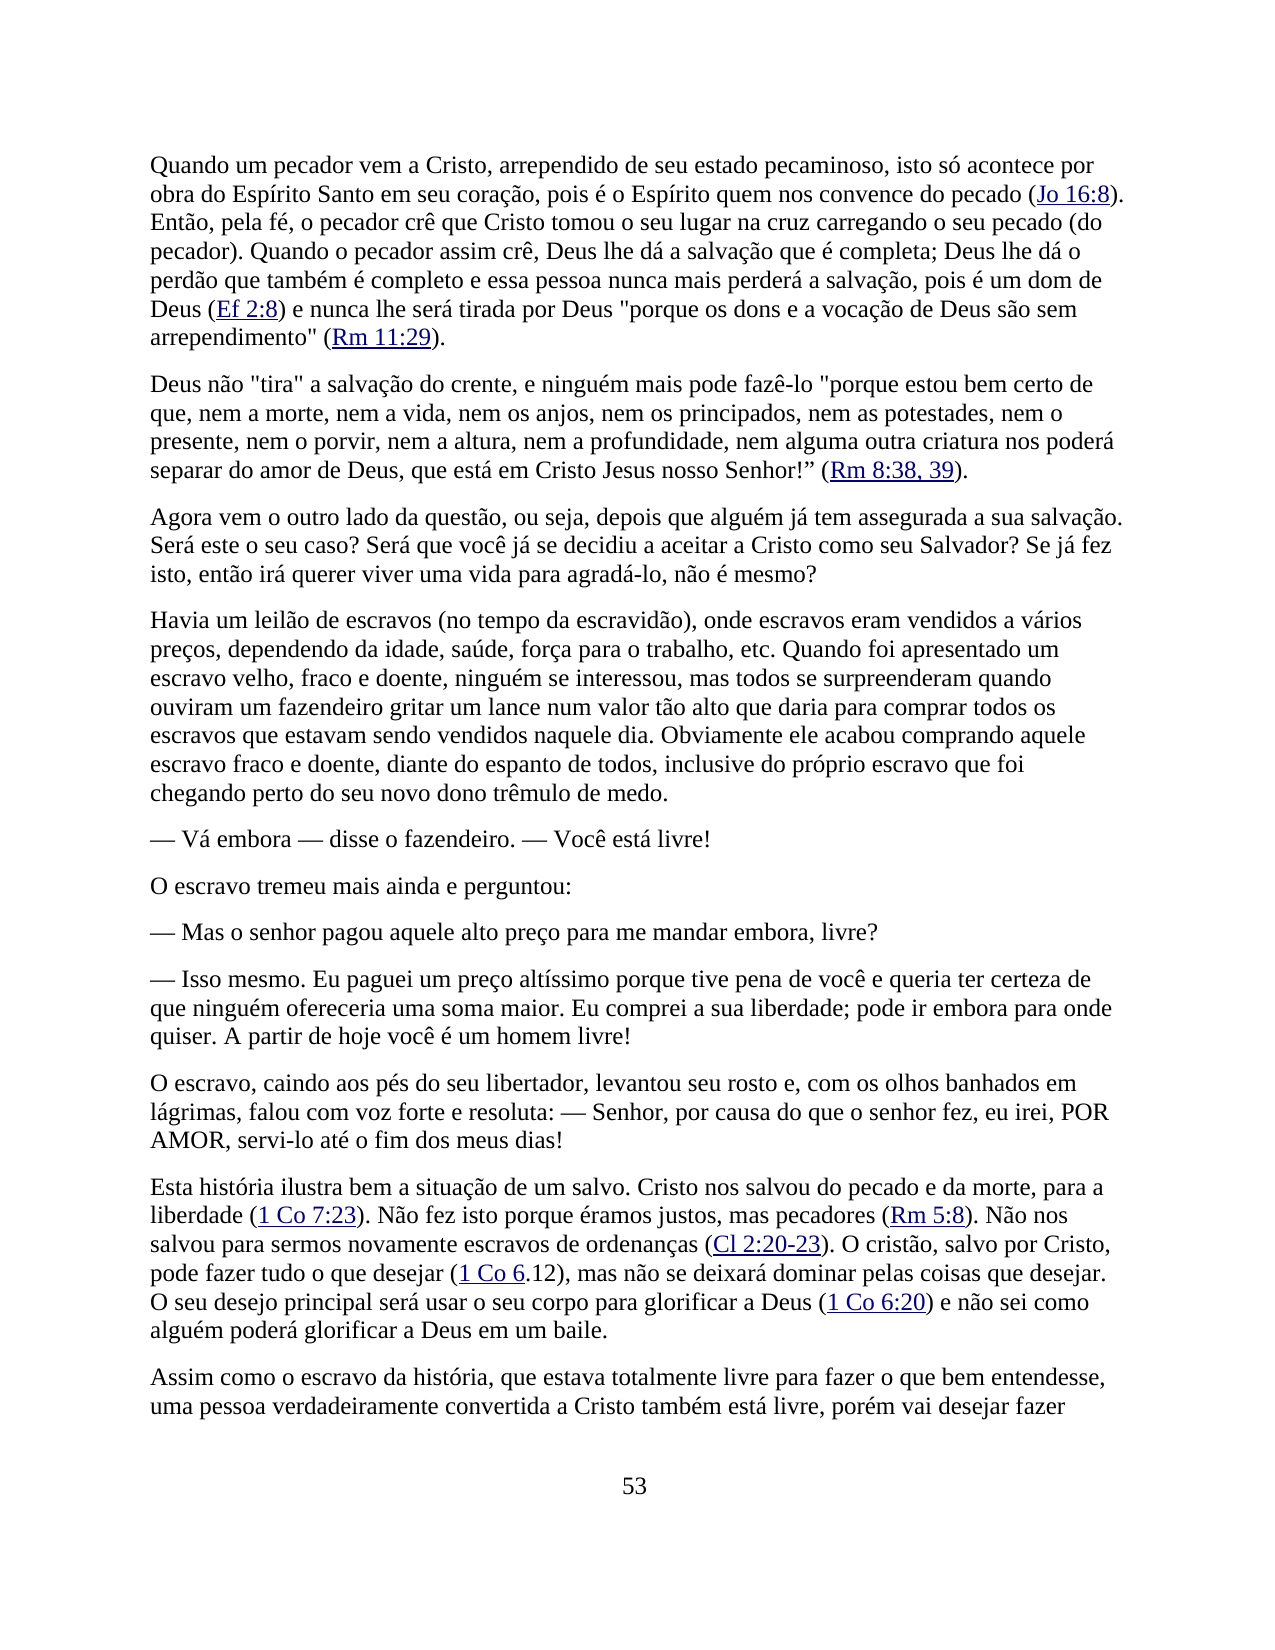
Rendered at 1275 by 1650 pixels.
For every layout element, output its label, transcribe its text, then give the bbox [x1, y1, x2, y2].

text Havia um leilão de escravos (no tempo da escravidão), onde escravos eram vendidos a vários preços, dependendo da idade, saúde, força para o trabalho, etc. Quando foi apresentado um escravo velho, fraco e doente, ninguém se interessou, mas todos se surpreenderam quando ouviram um fazendeiro gritar um lance num valor tão alto que daria para comprar todos os escravos que estavam sendo vendidos naquele dia. Obviamente ele acabou comprando aquele escravo fraco e doente, diante do espanto de todos, inclusive do próprio escravo que foi chegando perto do seu novo dono trêmulo de medo. [150, 606, 1125, 807]
text O escravo, caindo aos pés do seu libertador, levantou seu rosto e, com os olhos banhados em lágrimas, falou com voz forte e resoluta: — Senhor, por causa do que o senhor fez, eu irei, POR AMOR, servi-lo até o fim dos meus dias! [150, 1068, 1125, 1154]
text Deus não "tira" a salvação do crente, e ninguém mais pode fazê-lo "porque estou bem certo de que, nem a morte, nem a vida, nem os anjos, nem os principados, nem as potestades, nem o presente, nem o porvir, nem a altura, nem a profundidade, nem alguma outra criatura nos poderá separar do amor de Deus, que está em Cristo Jesus nosso Senhor!” (Rm 8:38, 39). [150, 369, 1125, 484]
text Agora vem o outro lado da questão, ou seja, depois que alguém já tem assegurada a sua salvação. Será este o seu caso? Será que você já se decidiu a aceitar a Cristo como seu Salvador? Se já fez isto, então irá querer viver uma vida para agradá-lo, não é mesmo? [150, 502, 1125, 588]
text O escravo tremeu mais ainda e perguntou: [150, 871, 1125, 900]
text — Mas o senhor pagou aquele alto preço para me mandar embora, livre? [150, 917, 1125, 946]
text Assim como o escravo da história, que estava totalmente livre para fazer o que bem entendesse, uma pessoa verdadeiramente convertida a Cristo também está livre, porém vai desejar fazer [150, 1362, 1125, 1419]
text — Isso mesmo. Eu paguei um preço altíssimo porque tive pena de você e queria ter certeza de que ninguém ofereceria uma soma maior. Eu comprei a sua liberdade; pode ir embora para onde quiser. A partir de hoje você é um homem livre! [150, 964, 1125, 1050]
text Quando um pecador vem a Cristo, arrependido de seu estado pecaminoso, isto só acontece por obra do Espírito Santo em seu coração, pois é o Espírito quem nos convence do pecado (Jo 16:8). Então, pela fé, o pecador crê que Cristo tomou o seu lugar na cruz carregando o seu pecado (do pecador). Quando o pecador assim crê, Deus lhe dá a salvação que é completa; Deus lhe dá o perdão que também é completo e essa pessoa nunca mais perderá a salvação, pois é um dom de Deus (Ef 2:8) e nunca lhe será tirada por Deus "porque os dons e a vocação de Deus são sem arrependimento" (Rm 11:29). [150, 150, 1125, 351]
text — Vá embora — disse o fazendeiro. — Você está livre! [150, 824, 1125, 853]
text Esta história ilustra bem a situação de um salvo. Cristo nos salvou do pecado e da morte, para a liberdade (1 Co 7:23). Não fez isto porque éramos justos, mas pecadores (Rm 5:8). Não nos salvou para sermos novamente escravos de ordenanças (Cl 2:20-23). O cristão, salvo por Cristo, pode fazer tudo o que desejar (1 Co 6.12), mas não se deixará dominar pelas coisas que desejar. O seu desejo principal será usar o seu corpo para glorificar a Deus (1 Co 6:20) e não sei como alguém poderá glorificar a Deus em um baile. [150, 1172, 1125, 1344]
